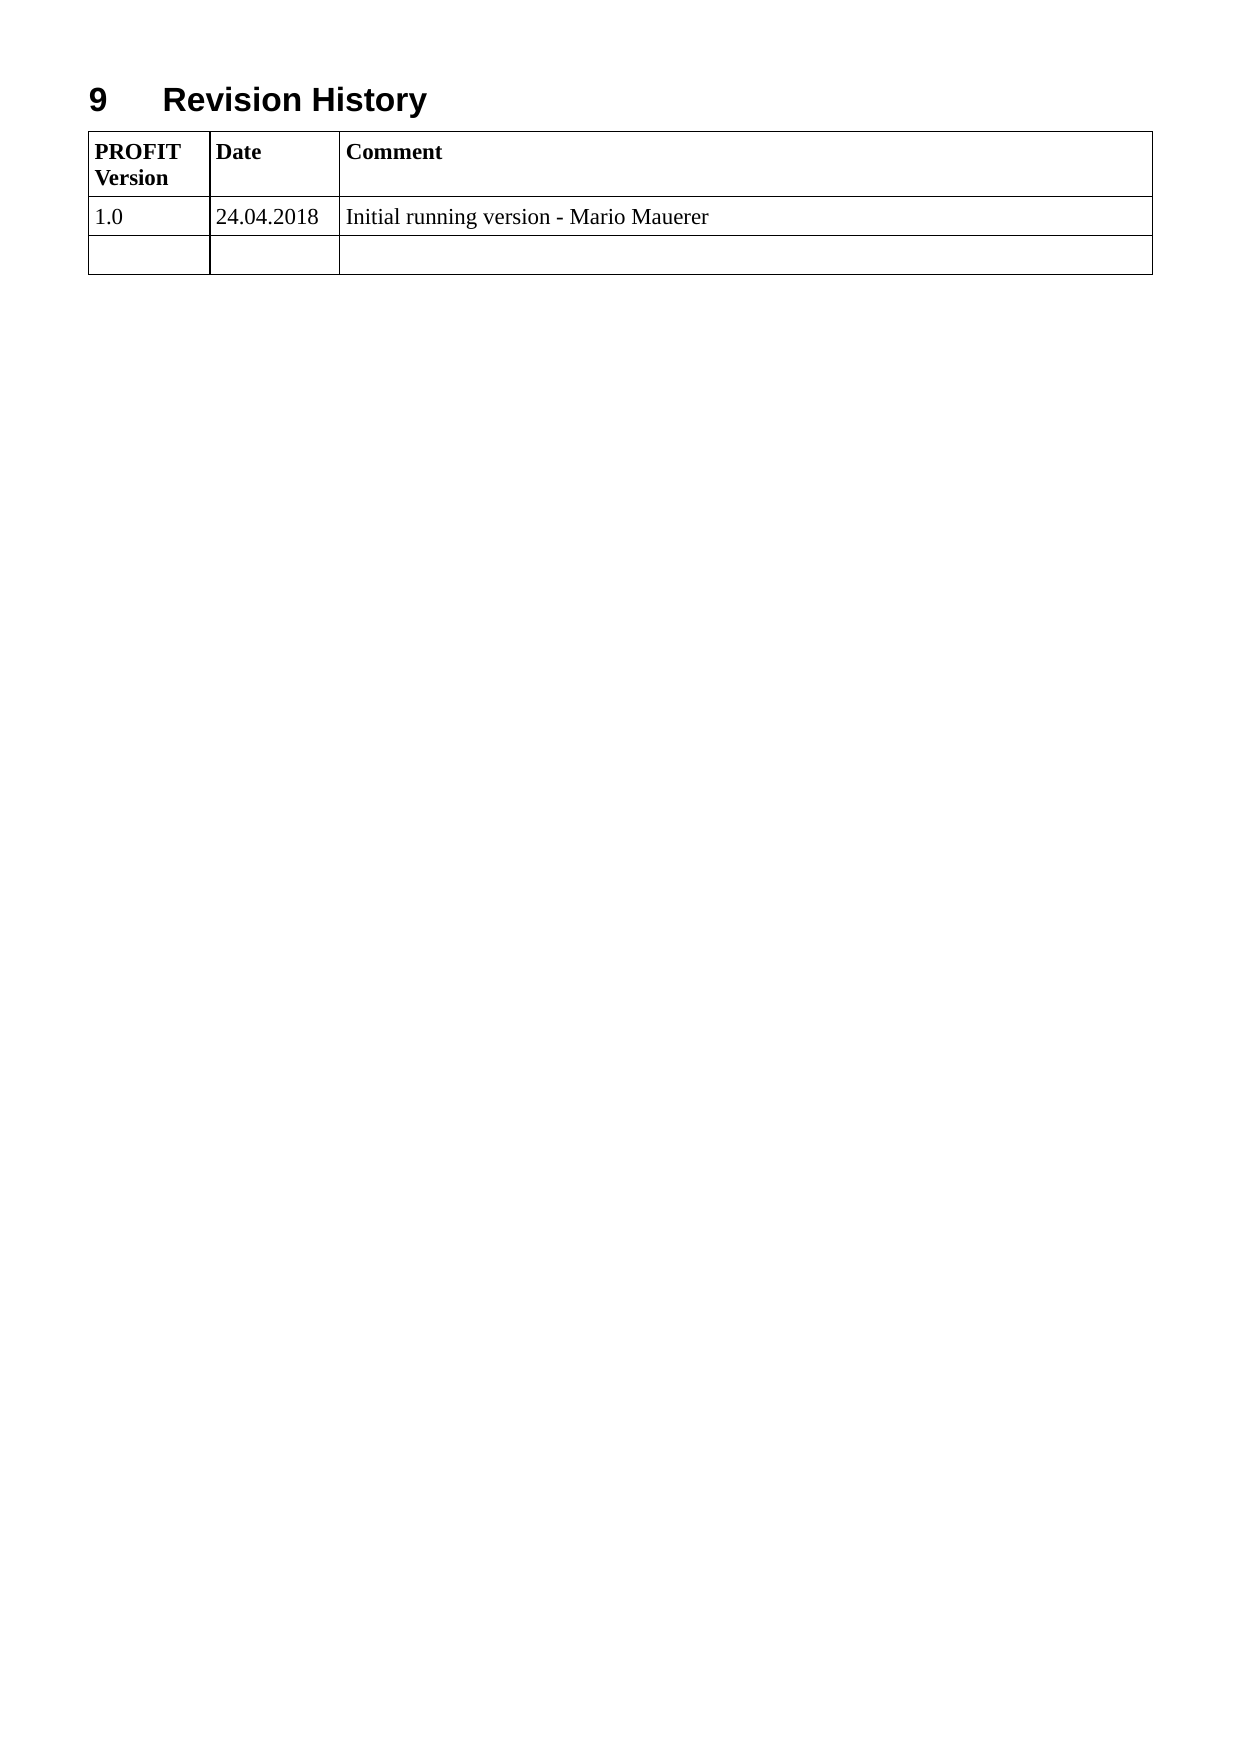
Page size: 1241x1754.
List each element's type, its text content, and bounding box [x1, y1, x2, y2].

table_cell 24.04.2018 [211, 197, 339, 235]
table_cell [211, 236, 339, 274]
table_cell 1.0 [89, 197, 209, 235]
subtitle Revision History [88, 80, 1152, 118]
table_cell [89, 236, 209, 274]
table_cell Initial running version - Mario Mauerer [340, 197, 1152, 235]
table_cell [340, 236, 1152, 274]
table_header Date [211, 132, 339, 196]
table_header Comment [340, 132, 1152, 196]
table_header PROFIT Version [89, 132, 209, 196]
